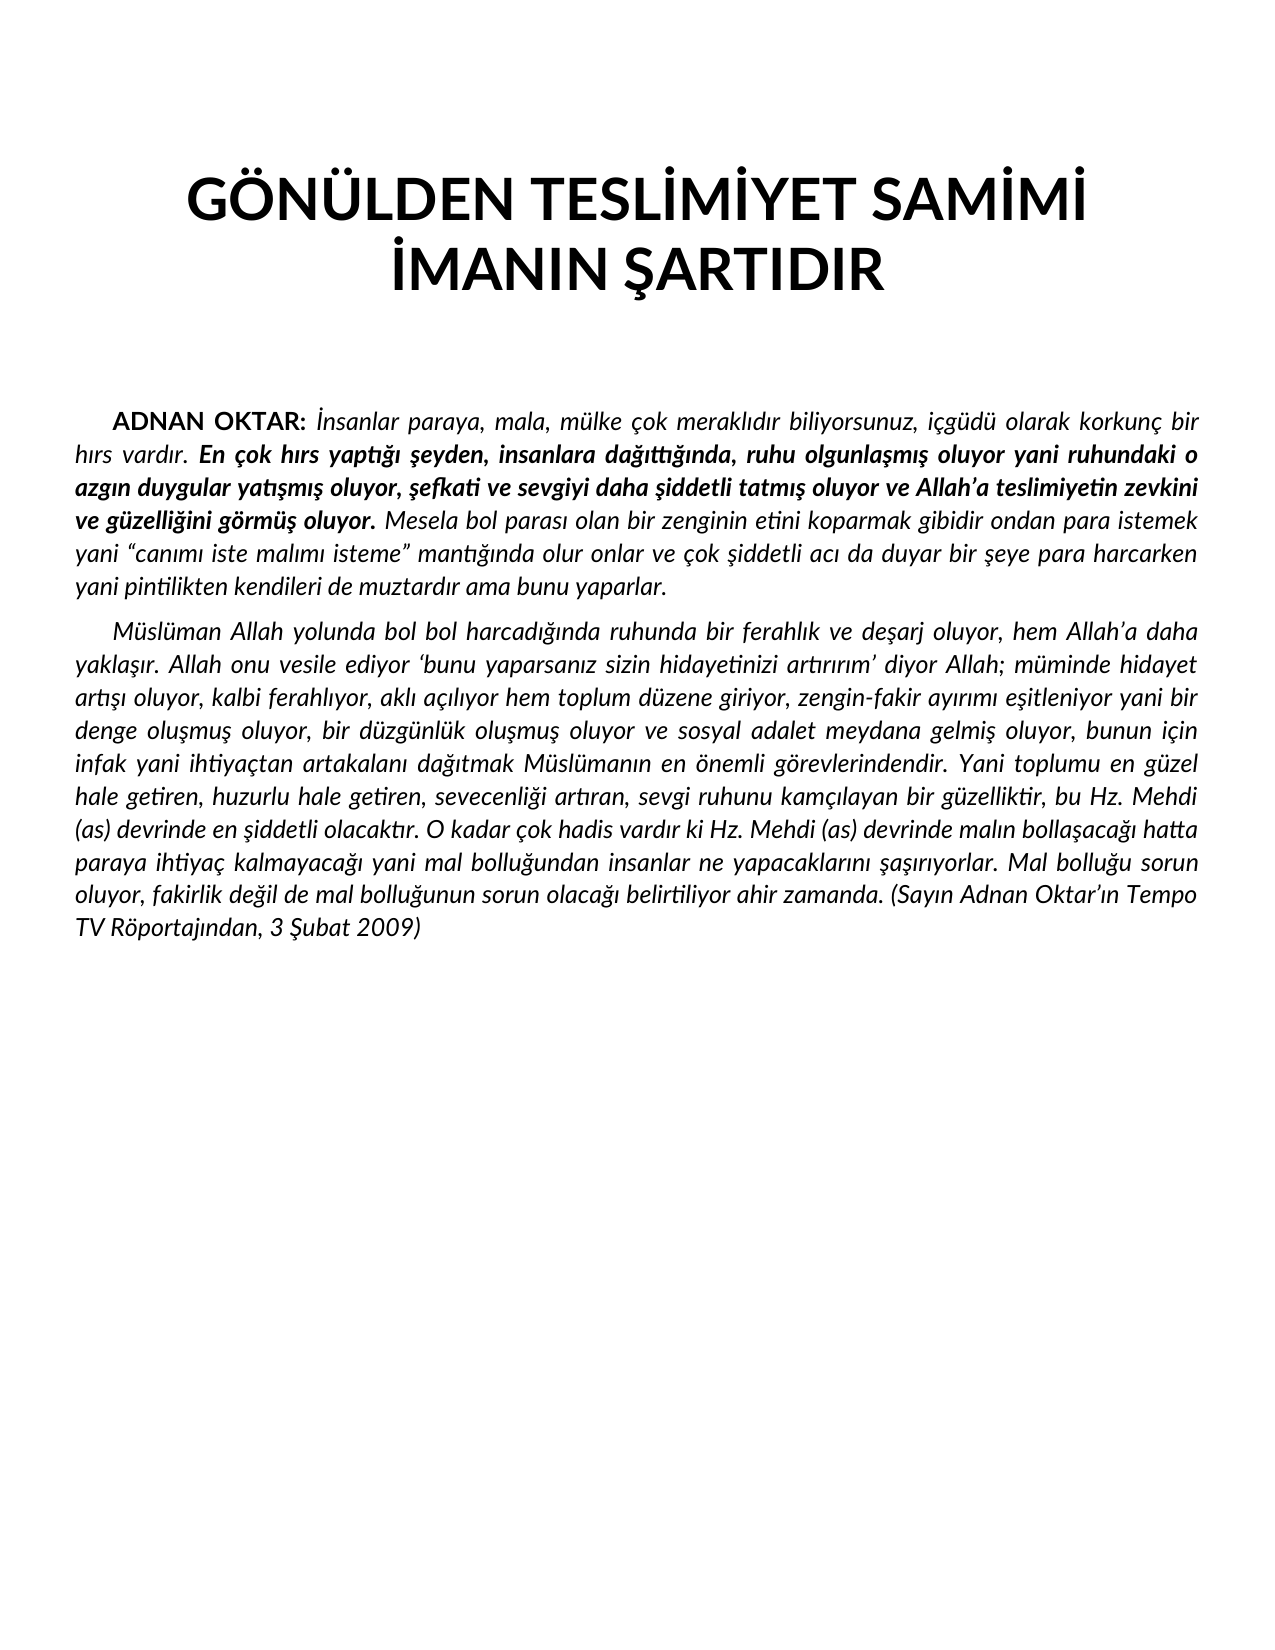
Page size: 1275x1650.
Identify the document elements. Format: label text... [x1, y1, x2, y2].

subtitle GÖNÜLDEN TESLİMİYET SAMİMİ İMANIN ŞARTIDIR [75, 162, 1200, 302]
text ADNAN OKTAR: İnsanlar paraya, mala, mülke çok meraklıdır biliyorsunuz, içgüdü olarak korkunç bir hırs vardır. En çok hırs yaptığı şeyden, insanlara dağıttığında, ruhu olgunlaşmış oluyor yani ruhundaki o azgın duygular yatışmış oluyor, şefkati ve sevgiyi daha şiddetli tatmış oluyor ve Allah’a teslimiyetin zevkini ve güzelliğini görmüş oluyor. Mesela bol parası olan bir zenginin etini koparmak gibidir ondan para istemek yani “canımı iste malımı isteme” mantığında olur onlar ve çok şiddetli acı da duyar bir şeye para harcarken yani pintilikten kendileri de muztardır ama bunu yaparlar. [75, 406, 1200, 600]
text Müslüman Allah yolunda bol bol harcadığında ruhunda bir ferahlık ve deşarj oluyor, hem Allah’a daha yaklaşır. Allah onu vesile ediyor ‘bunu yaparsanız sizin hidayetinizi artırırım’ diyor Allah; müminde hidayet artışı oluyor, kalbi ferahlıyor, aklı açılıyor hem toplum düzene giriyor, zengin-fakir ayırımı eşitleniyor yani bir denge oluşmuş oluyor, bir düzgünlük oluşmuş oluyor ve sosyal adalet meydana gelmiş oluyor, bunun için infak yani ihtiyaçtan artakalanı dağıtmak Müslümanın en önemli görevlerindendir. Yani toplumu en güzel hale getiren, huzurlu hale getiren, sevecenliği artıran, sevgi ruhunu kamçılayan bir güzelliktir, bu Hz. Mehdi (as) devrinde en şiddetli olacaktır. O kadar çok hadis vardır ki Hz. Mehdi (as) devrinde malın bollaşacağı hatta paraya ihtiyaç kalmayacağı yani mal bolluğundan insanlar ne yapacaklarını şaşırıyorlar. Mal bolluğu sorun oluyor, fakirlik değil de mal bolluğunun sorun olacağı belirtiliyor ahir zamanda. (Sayın Adnan Oktar’ın Tempo TV Röportajından, 3 Şubat 2009) [75, 616, 1200, 942]
